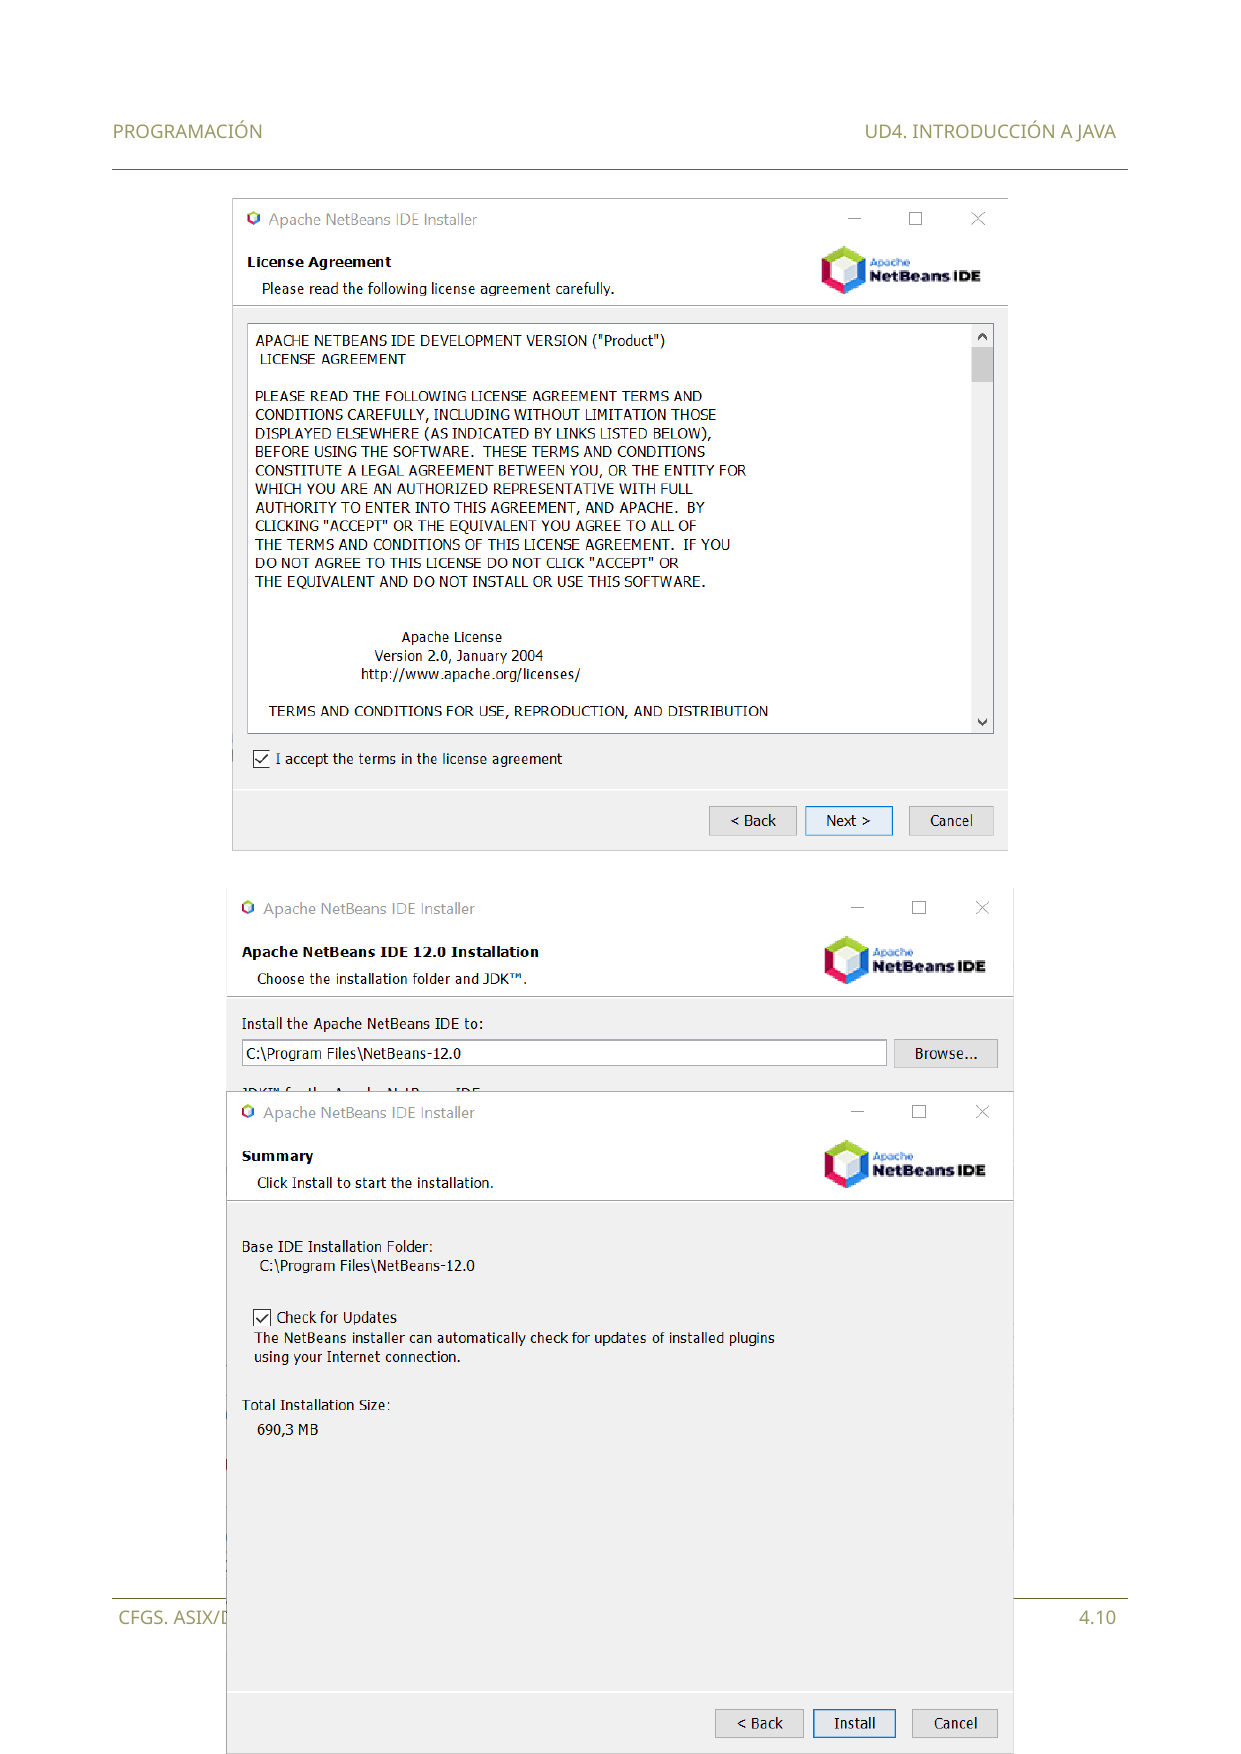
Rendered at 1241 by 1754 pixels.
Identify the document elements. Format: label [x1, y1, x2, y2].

picture [226, 888, 1014, 1754]
picture [232, 198, 1008, 851]
